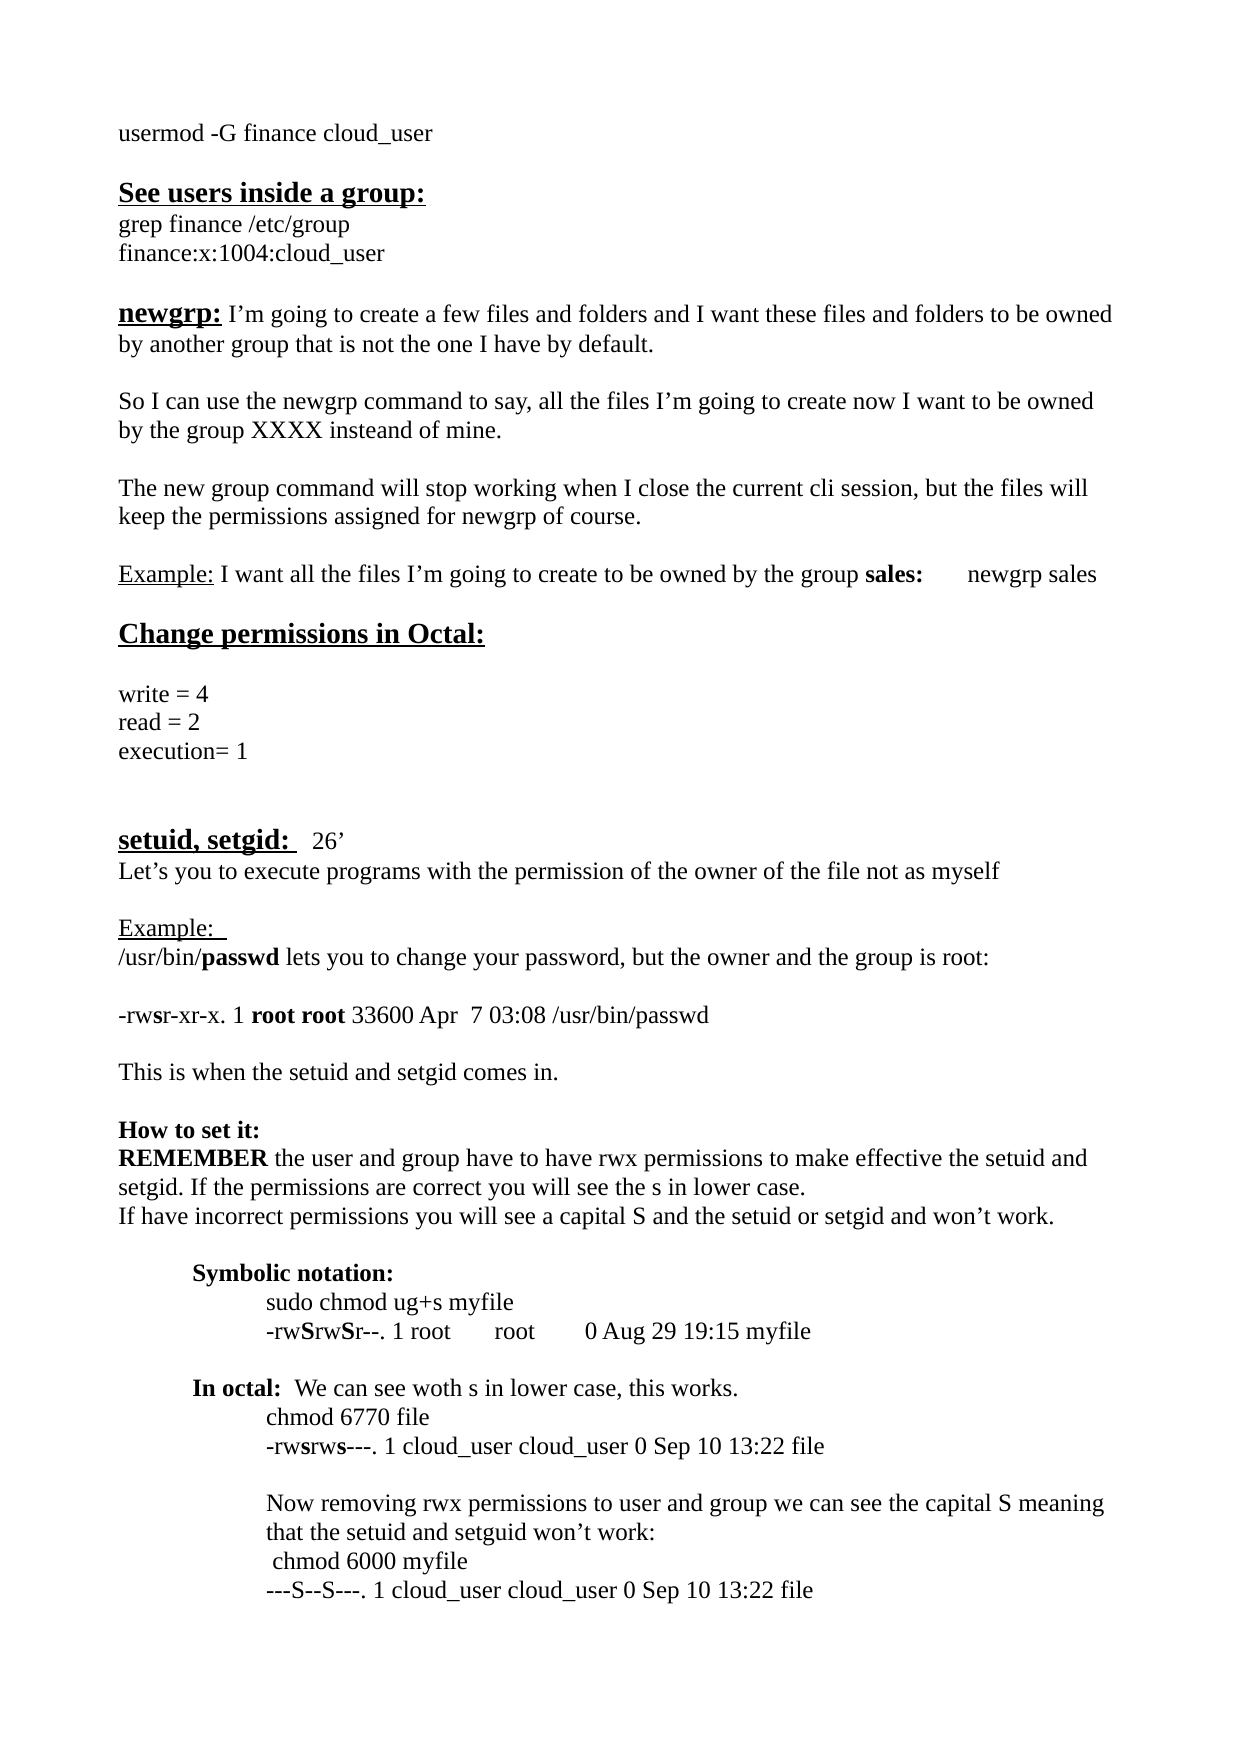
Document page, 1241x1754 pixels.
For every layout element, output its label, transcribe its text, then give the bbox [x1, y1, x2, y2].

text execution= 1 [118, 736, 1122, 765]
text -rwSrwSr--. 1 root root 0 Aug 29 19:15 myfile [118, 1316, 1122, 1345]
text If have incorrect permissions you will see a capital S and the setuid or setgid and won’t work. [118, 1201, 1122, 1230]
text Example: [118, 913, 1122, 942]
text The new group command will stop working when I close the current cli session, but the files will keep the permissions assigned for newgrp of course. [118, 473, 1122, 530]
text sudo chmod ug+s myfile [118, 1287, 1122, 1316]
text So I can use the newgrp command to say, all the files I’m going to create now I want to be owned by the group XXXX insteand of mine. [118, 386, 1122, 444]
text Change permissions in Octal: [118, 616, 1122, 650]
text setuid, setgid: 26’ [118, 822, 1122, 856]
text Example: I want all the files I’m going to create to be owned by the group sales: newgrp sales [118, 559, 1122, 588]
text REMEMBER the user and group have to have rwx permissions to make effective the setuid and setgid. If the permissions are correct you will see the s in lower case. [118, 1143, 1122, 1201]
text chmod 6770 file [118, 1402, 1122, 1431]
text read = 2 [118, 707, 1122, 736]
text Now removing rwx permissions to user and group we can see the capital S meaning that the setuid and setguid won’t work: [118, 1488, 1122, 1546]
text chmod 6000 myfile [118, 1546, 1122, 1575]
text write = 4 [118, 679, 1122, 707]
text -rwsr-xr-x. 1 root root 33600 Apr 7 03:08 /usr/bin/passwd [118, 1000, 1122, 1028]
text grep finance /etc/group [118, 209, 1122, 238]
text newgrp: I’m going to create a few files and folders and I want these files and folders to be owned by another group that is not the one I have by default. [118, 295, 1122, 358]
text ---S--S---. 1 cloud_user cloud_user 0 Sep 10 13:22 file [118, 1575, 1122, 1603]
text -rwsrws---. 1 cloud_user cloud_user 0 Sep 10 13:22 file [118, 1431, 1122, 1460]
text Symbolic notation: [118, 1258, 1122, 1287]
text Let’s you to execute programs with the permission of the owner of the file not as myself [118, 856, 1122, 885]
text /usr/bin/passwd lets you to change your password, but the owner and the group is root: [118, 942, 1122, 971]
text This is when the setuid and setgid comes in. [118, 1057, 1122, 1086]
text In octal: We can see woth s in lower case, this works. [118, 1373, 1122, 1402]
text usermod -G finance cloud_user [118, 118, 1122, 147]
text finance:x:1004:cloud_user [118, 238, 1122, 267]
text How to set it: [118, 1115, 1122, 1143]
text See users inside a group: [118, 176, 1122, 209]
